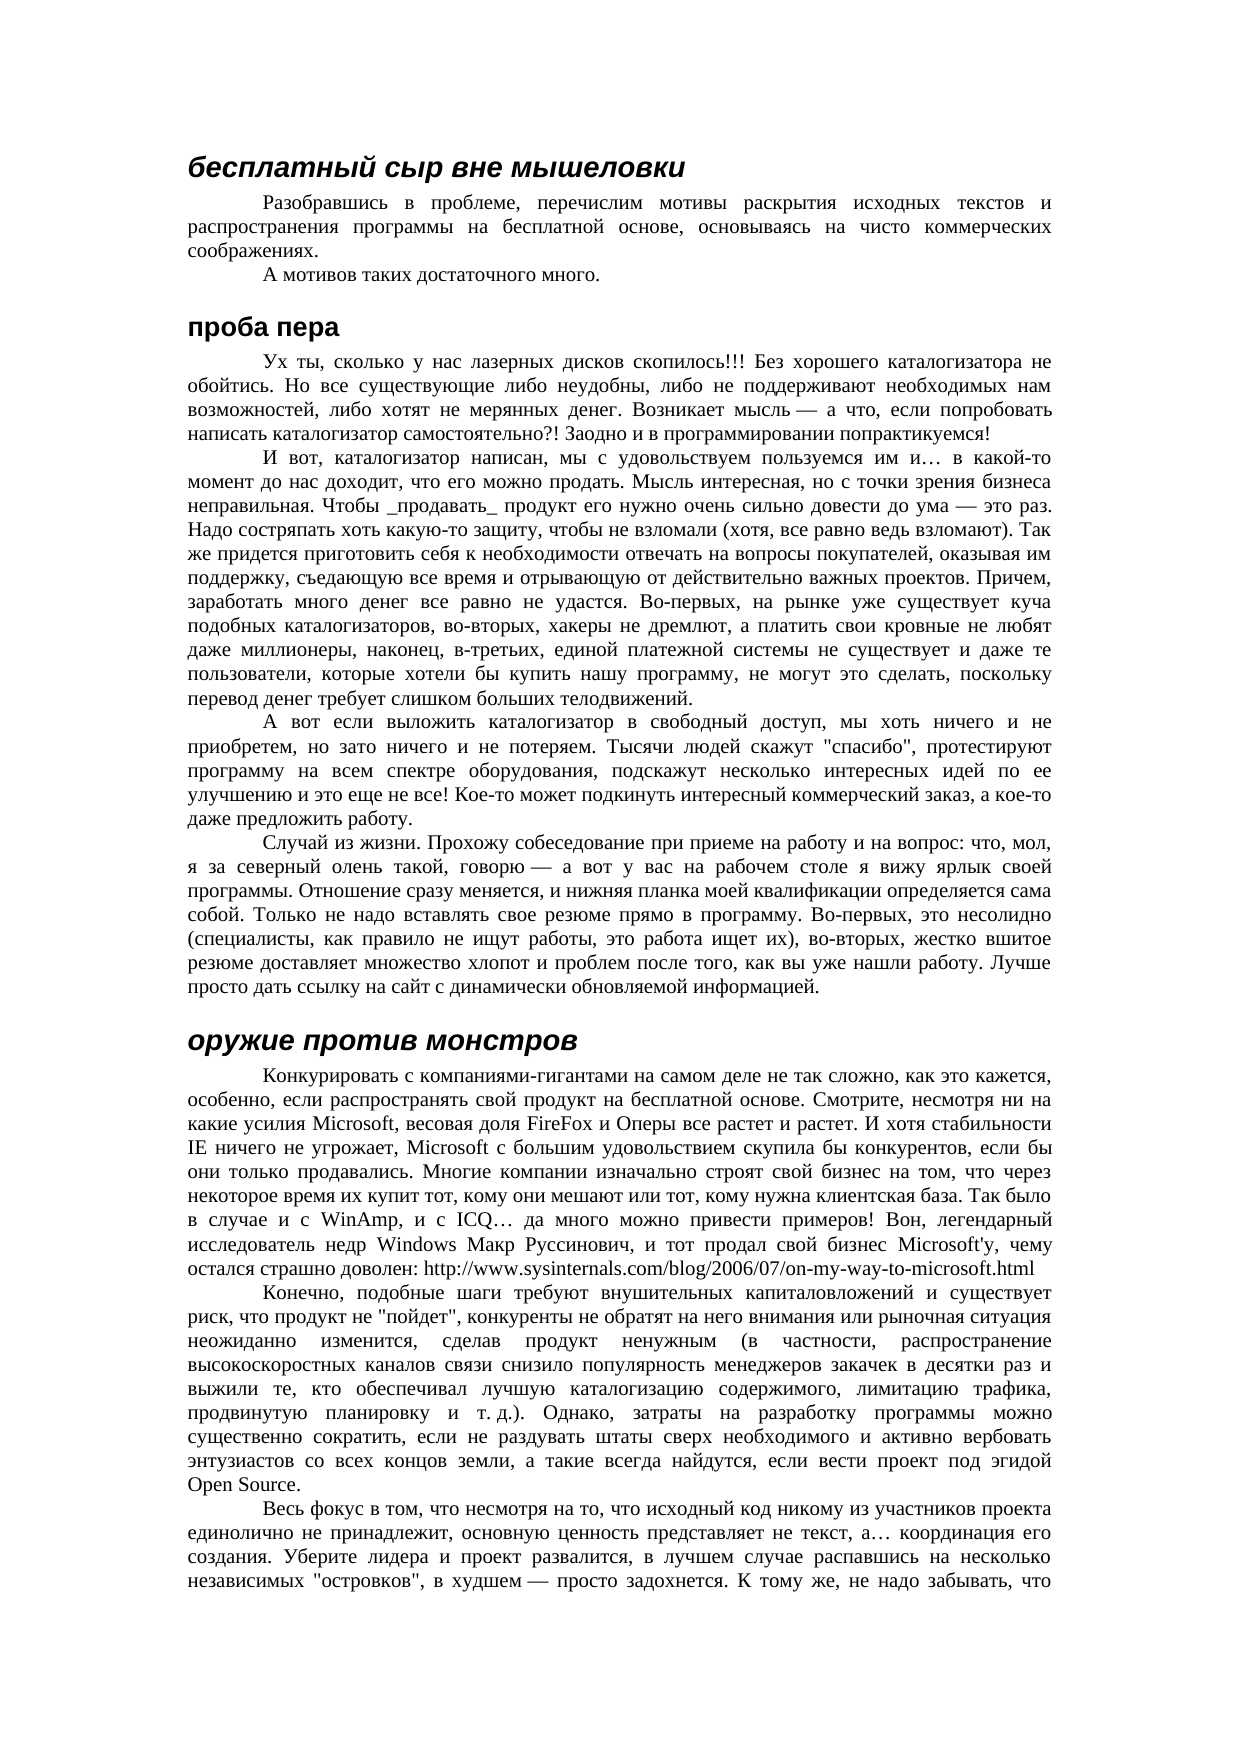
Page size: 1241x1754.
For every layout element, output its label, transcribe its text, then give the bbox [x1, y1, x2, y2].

subtitle проба пера [187, 311, 1053, 342]
text А мотивов таких достаточного много. [187, 262, 1053, 286]
text Ух ты, сколько у нас лазерных дисков скопилось!!! Без хорошего каталогизатора не обойтись. Но все существующие либо неудобны, либо не поддерживают необходимых нам возможностей, либо хотят не мерянных денег. Возникает мысль — а что, если попробовать написать каталогизатор самостоятельно?! Заодно и в программировании попрактикуемся! [187, 348, 1053, 445]
text И вот, каталогизатор написан, мы с удовольствуем пользуемся им и… в какой-то момент до нас доходит, что его можно продать. Мысль интересная, но с точки зрения бизнеса неправильная. Чтобы _продавать_ продукт его нужно очень сильно довести до ума — это раз. Надо состряпать хоть какую-то защиту, чтобы не взломали (хотя, все равно ведь взломают). Так же придется приготовить себя к необходимости отвечать на вопросы покупателей, оказывая им поддержку, съедающую все время и отрывающую от действительно важных проектов. Причем, заработать много денег все равно не удастся. Во-первых, на рынке уже существует куча подобных каталогизаторов, во-вторых, хакеры не дремлют, а платить свои кровные не любят даже миллионеры, наконец, в-третьих, единой платежной системы не существует и даже те пользователи, которые хотели бы купить нашу программу, не могут это сделать, поскольку перевод денег требует слишком больших телодвижений. [187, 445, 1053, 709]
text Конечно, подобные шаги требуют внушительных капиталовложений и существует риск, что продукт не "пойдет", конкуренты не обратят на него внимания или рыночная ситуация неожиданно изменится, сделав продукт ненужным (в частности, распространение высокоскоростных каналов связи снизило популярность менеджеров закачек в десятки раз и выжили те, кто обеспечивал лучшую каталогизацию содержимого, лимитацию трафика, продвинутую планировку и т. д.). Однако, затраты на разработку программы можно существенно сократить, если не раздувать штаты сверх необходимого и активно вербовать энтузиастов со всех концов земли, а такие всегда найдутся, если вести проект под эгидой Open Source. [187, 1279, 1053, 1496]
text Разобравшись в проблеме, перечислим мотивы раскрытия исходных текстов и распространения программы на бесплатной основе, основываясь на чисто коммерческих соображениях. [187, 190, 1053, 262]
text А вот если выложить каталогизатор в свободный доступ, мы хоть ничего и не приобретем, но зато ничего и не потеряем. Тысячи людей скажут "спасибо", протестируют программу на всем спектре оборудования, подскажут несколько интересных идей по ее улучшению и это еще не все! Кое-то может подкинуть интересный коммерческий заказ, а кое-то даже предложить работу. [187, 709, 1053, 830]
subtitle оружие против монстров [187, 1023, 1053, 1057]
text Случай из жизни. Прохожу собеседование при приеме на работу и на вопрос: что, мол, я за северный олень такой, говорю — а вот у вас на рабочем столе я вижу ярлык своей программы. Отношение сразу меняется, и нижняя планка моей квалификации определяется сама собой. Только не надо вставлять свое резюме прямо в программу. Во-первых, это несолидно (специалисты, как правило не ищут работы, это работа ищет их), во-вторых, жестко вшитое резюме доставляет множество хлопот и проблем после того, как вы уже нашли работу. Лучше просто дать ссылку на сайт с динамически обновляемой информацией. [187, 830, 1053, 998]
text Конкурировать с компаниями-гигантами на самом деле не так сложно, как это кажется, особенно, если распространять свой продукт на бесплатной основе. Смотрите, несмотря ни на какие усилия Microsoft, весовая доля FireFox и Оперы все растет и растет. И хотя стабильности IE ничего не угрожает, Microsoft с большим удовольствием скупила бы конкурентов, если бы они только продавались. Многие компании изначально строят свой бизнес на том, что через некоторое время их купит тот, кому они мешают или тот, кому нужна клиентская база. Так было в случае и с WinAmp, и с ICQ… да много можно привести примеров! Вон, легендарный исследователь недр Windows Макр Руссинович, и тот продал свой бизнес Microsoft'у, чему остался страшно доволен: http://www.sysinternals.com/blog/2006/07/on-my-way-to-microsoft.html [187, 1063, 1053, 1279]
subtitle бесплатный сыр вне мышеловки [187, 150, 1053, 183]
text Весь фокус в том, что несмотря на то, что исходный код никому из участников проекта единолично не принадлежит, основную ценность представляет не текст, а… координация его создания. Уберите лидера и проект развалится, в лучшем случае распавшись на несколько независимых "островков", в худшем — просто задохнется. К тому же, не надо забывать, что [187, 1496, 1053, 1592]
